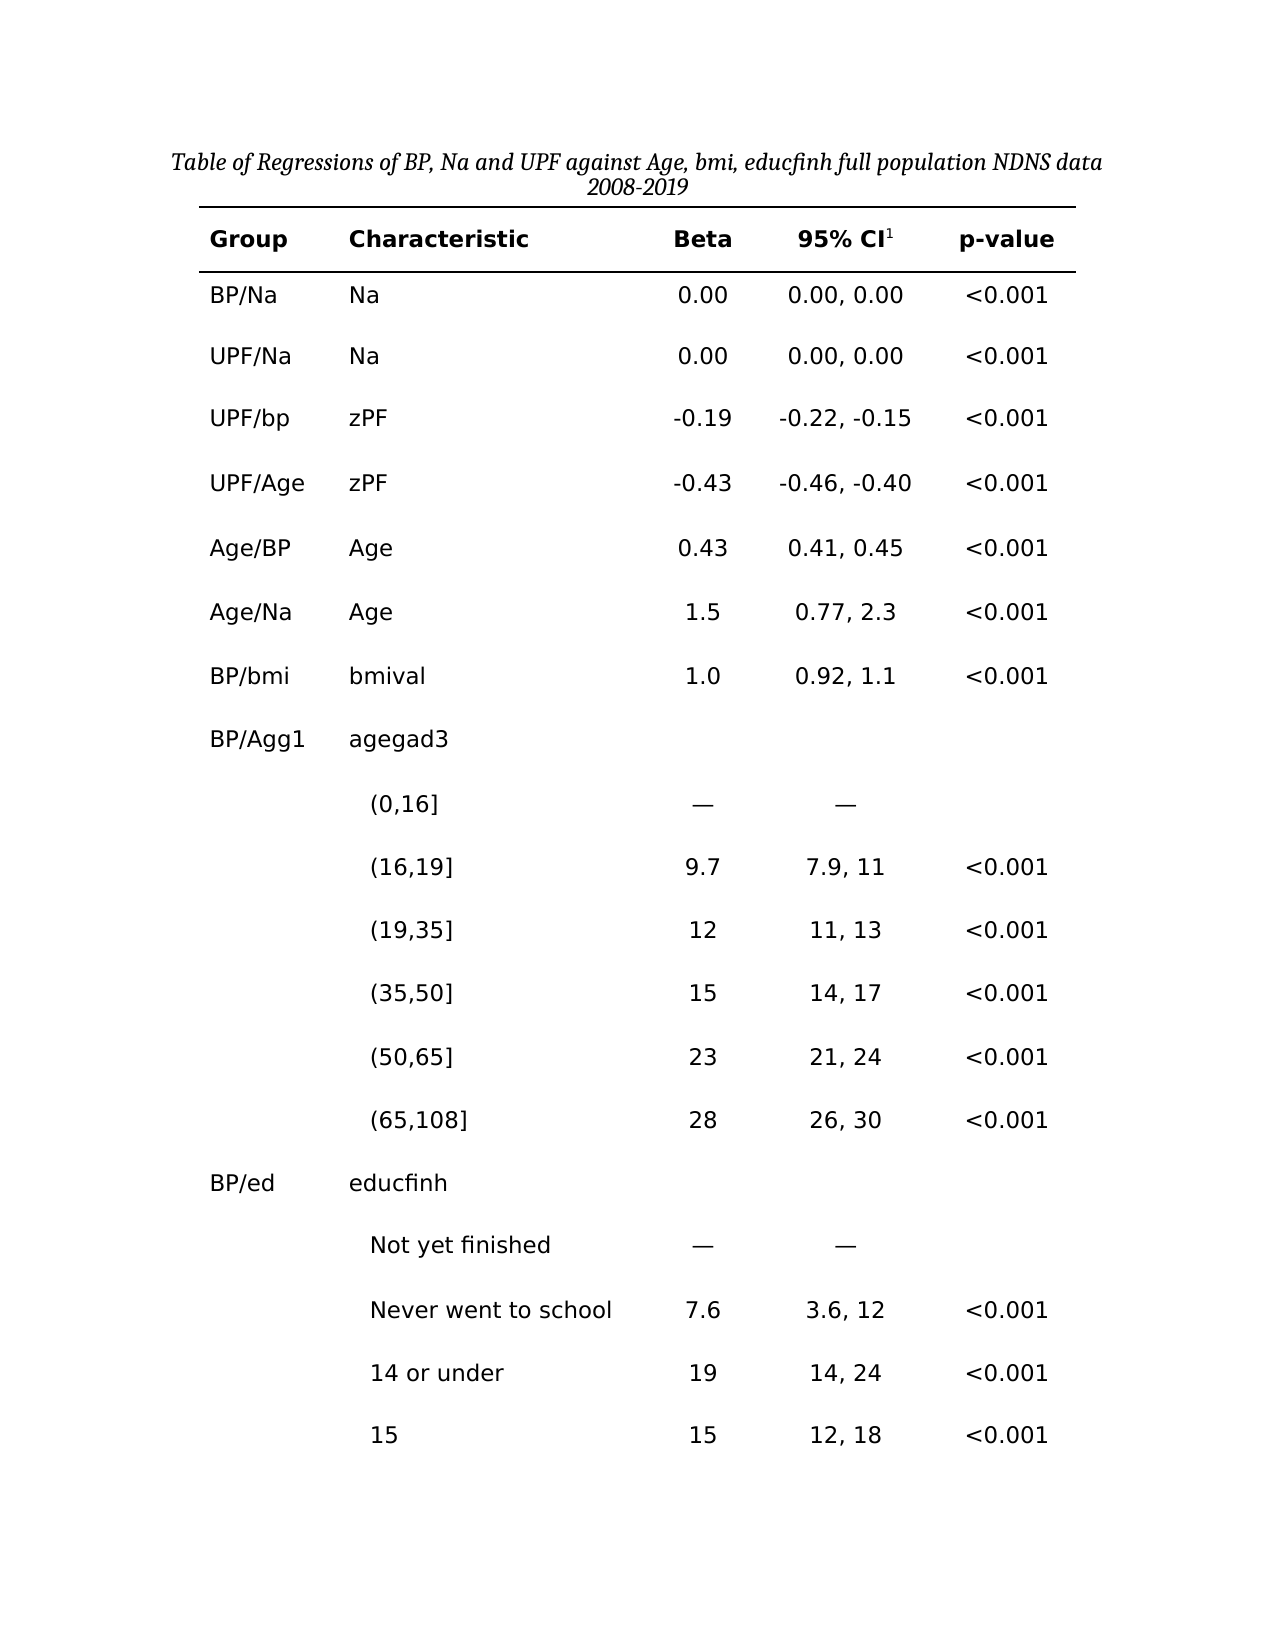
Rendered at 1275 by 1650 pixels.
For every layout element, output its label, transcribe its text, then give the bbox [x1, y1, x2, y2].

table_cell (19,35] [338, 908, 652, 971]
table_cell <0.001 [937, 1351, 1076, 1413]
table_cell 1.5 [652, 590, 754, 654]
table_cell <0.001 [937, 334, 1076, 396]
table_cell [652, 1161, 754, 1223]
table_cell [937, 1161, 1076, 1223]
table_cell [199, 908, 338, 971]
table_cell BP/ed [199, 1161, 338, 1223]
table_header 95% CI1 [754, 208, 937, 271]
table_cell 0.41, 0.45 [754, 526, 937, 590]
table_cell [937, 782, 1076, 845]
table_cell -0.22, -0.15 [754, 396, 937, 461]
table_cell UPF/Na [199, 334, 338, 396]
table_cell -0.19 [652, 396, 754, 461]
table_cell [199, 1223, 338, 1288]
table_header p-value [937, 208, 1076, 271]
table_cell 21, 24 [754, 1035, 937, 1098]
table_cell (65,108] [338, 1098, 652, 1161]
table_cell [652, 717, 754, 782]
table_cell [937, 717, 1076, 782]
table_cell bmival [338, 654, 652, 717]
table_cell [199, 782, 338, 845]
table_cell [199, 1098, 338, 1161]
table_cell 7.9, 11 [754, 845, 937, 908]
table_cell 9.7 [652, 845, 754, 908]
table_cell BP/Agg1 [199, 717, 338, 782]
table_cell Never went to school [338, 1288, 652, 1351]
table_header Beta [652, 208, 754, 271]
table_cell <0.001 [937, 1035, 1076, 1098]
table_cell [199, 1288, 338, 1351]
table_cell 15 [652, 1413, 754, 1476]
table_cell 0.92, 1.1 [754, 654, 937, 717]
table_cell 28 [652, 1098, 754, 1161]
table_cell (0,16] [338, 782, 652, 845]
table_cell UPF/bp [199, 396, 338, 461]
table_cell educfinh [338, 1161, 652, 1223]
table_cell 19 [652, 1351, 754, 1413]
table_cell [199, 1413, 338, 1476]
table_cell 1.0 [652, 654, 754, 717]
table_cell [754, 717, 937, 782]
table_cell Na [338, 334, 652, 396]
table_cell 12 [652, 908, 754, 971]
table_cell <0.001 [937, 845, 1076, 908]
table_cell <0.001 [937, 273, 1076, 334]
table_cell 0.00 [652, 273, 754, 334]
table_cell [937, 1223, 1076, 1288]
table_cell 0.43 [652, 526, 754, 590]
table_cell 7.6 [652, 1288, 754, 1351]
table_cell 3.6, 12 [754, 1288, 937, 1351]
table_header Characteristic [338, 208, 652, 271]
table_cell 0.77, 2.3 [754, 590, 937, 654]
table_cell Age/Na [199, 590, 338, 654]
table_cell 15 [652, 971, 754, 1034]
table_cell UPF/Age [199, 461, 338, 526]
table_cell (50,65] [338, 1035, 652, 1098]
table_cell <0.001 [937, 1413, 1076, 1476]
table_cell [199, 845, 338, 908]
table_cell [199, 1351, 338, 1413]
table_cell 14 or under [338, 1351, 652, 1413]
table_cell <0.001 [937, 654, 1076, 717]
table_cell <0.001 [937, 590, 1076, 654]
table_cell <0.001 [937, 526, 1076, 590]
table_header Group [199, 208, 338, 271]
table_cell 14, 24 [754, 1351, 937, 1413]
table_cell <0.001 [937, 1288, 1076, 1351]
table_cell -0.43 [652, 461, 754, 526]
table_cell Age [338, 590, 652, 654]
table_cell — [754, 1223, 937, 1288]
table_cell zPF [338, 396, 652, 461]
table_cell <0.001 [937, 971, 1076, 1034]
table_cell 23 [652, 1035, 754, 1098]
table_cell 12, 18 [754, 1413, 937, 1476]
table_cell <0.001 [937, 396, 1076, 461]
table_cell -0.46, -0.40 [754, 461, 937, 526]
table_cell <0.001 [937, 1098, 1076, 1161]
table_cell agegad3 [338, 717, 652, 782]
table_cell — [754, 782, 937, 845]
table_cell 26, 30 [754, 1098, 937, 1161]
table_cell 14, 17 [754, 971, 937, 1034]
table_cell [754, 1161, 937, 1223]
table_cell Age/BP [199, 526, 338, 590]
table_cell Age [338, 526, 652, 590]
table_cell 0.00, 0.00 [754, 273, 937, 334]
table_cell — [652, 1223, 754, 1288]
table_cell (35,50] [338, 971, 652, 1034]
table_cell <0.001 [937, 461, 1076, 526]
table_cell 0.00, 0.00 [754, 334, 937, 396]
table_cell [199, 971, 338, 1034]
table_cell [199, 1035, 338, 1098]
table_cell — [652, 782, 754, 845]
table_cell Not yet finished [338, 1223, 652, 1288]
table_cell 11, 13 [754, 908, 937, 971]
table_cell BP/bmi [199, 654, 338, 717]
table_cell BP/Na [199, 273, 338, 334]
table_cell Na [338, 273, 652, 334]
table_cell (16,19] [338, 845, 652, 908]
text Table of Regressions of BP, Na and UPF against Age, bmi, educfinh full population NDNS data 2008-2019 [156, 150, 1119, 200]
table_cell 0.00 [652, 334, 754, 396]
table_cell zPF [338, 461, 652, 526]
table_cell <0.001 [937, 908, 1076, 971]
table_cell 15 [338, 1413, 652, 1476]
